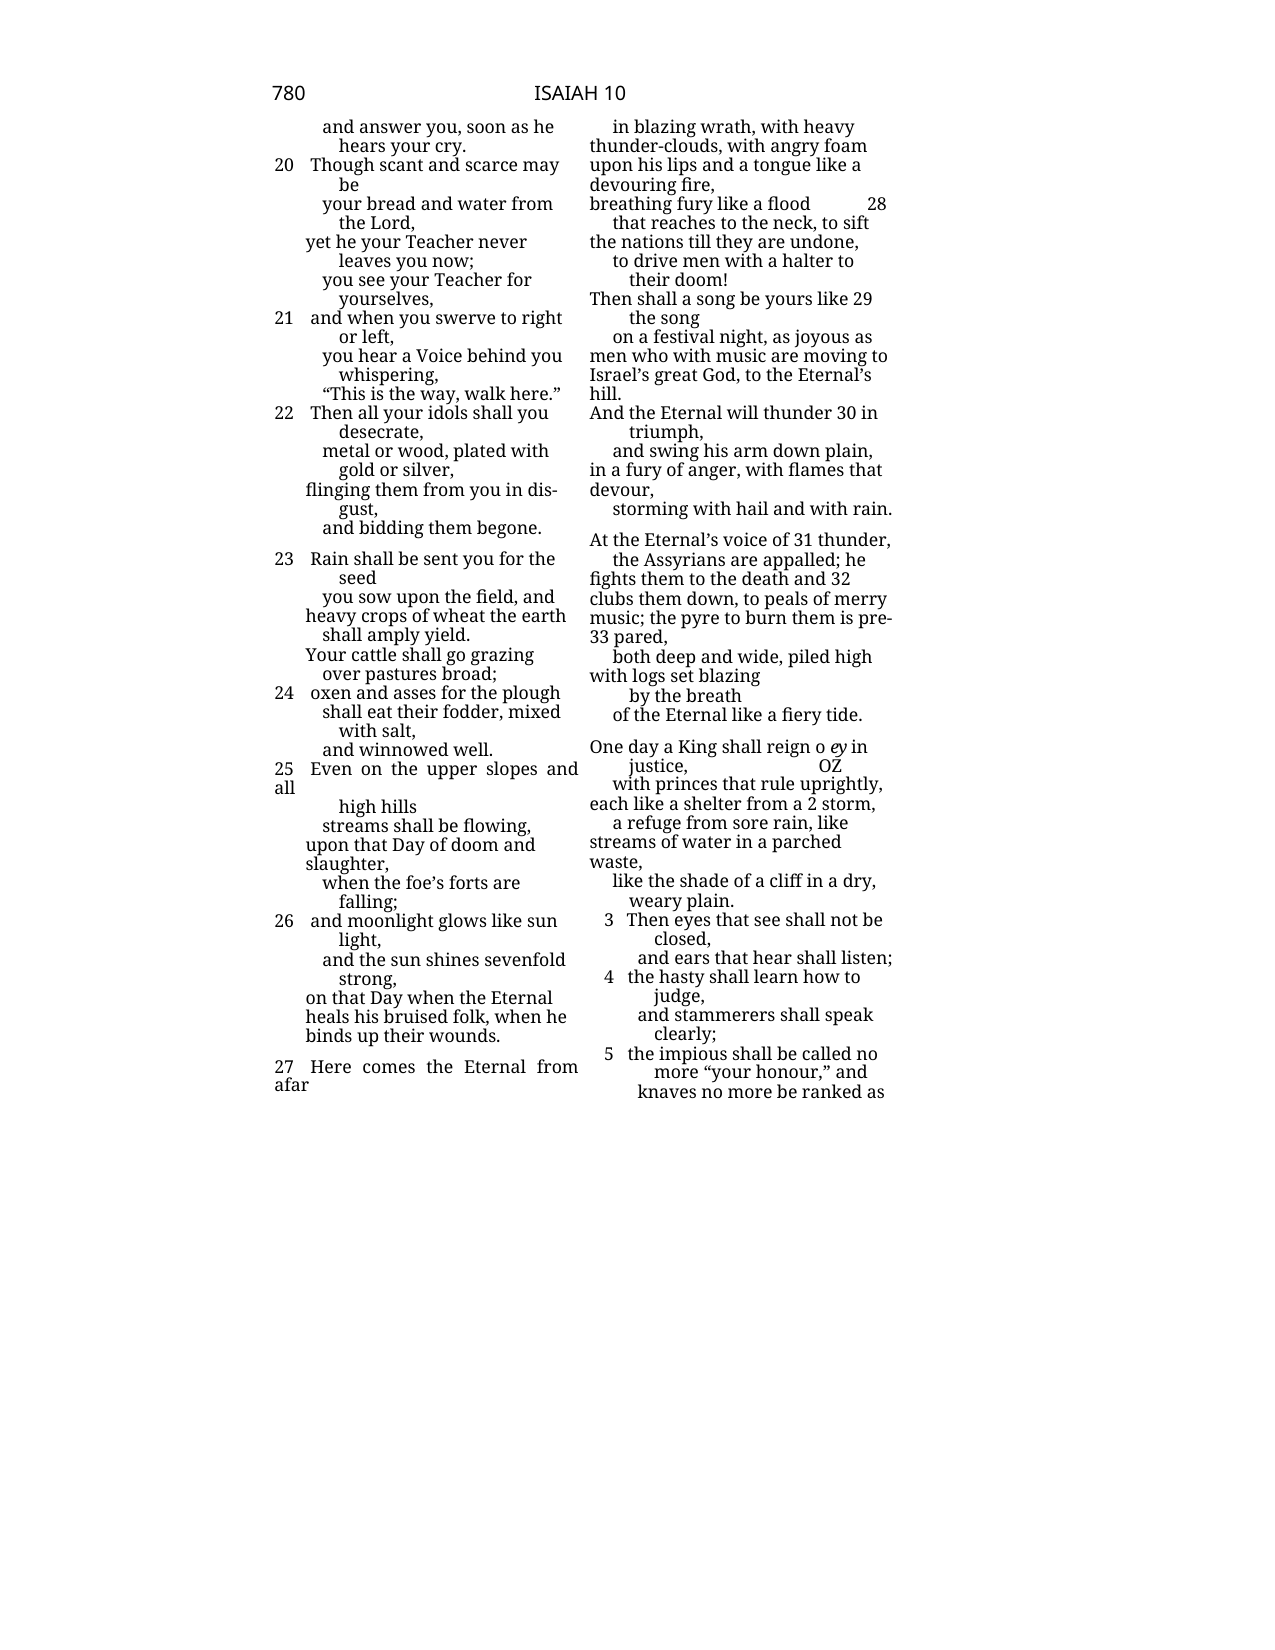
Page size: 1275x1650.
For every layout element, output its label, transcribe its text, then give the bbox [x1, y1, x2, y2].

list Then all your idols shall you [274, 404, 579, 423]
text breathing fury like a flood 28 [589, 195, 894, 214]
text on a festival night, as joyous as men who with music are moving to Israel’s great God, to the Eternal’s hill. [589, 328, 894, 404]
text the Assyrians are appalled; he fights them to the death and 32 clubs them down, to peals of merry music; the pyre to burn them is pre- 33 pared, [589, 550, 894, 648]
list and when you swerve to right [274, 309, 579, 328]
list Here comes the Eternal from afar [274, 1059, 579, 1095]
list Rain shall be sent you for the [274, 550, 579, 569]
text Your cattle shall go grazing over pastures broad; [305, 646, 535, 684]
list the impious shall be called no [604, 1045, 894, 1064]
text yet he your Teacher never leaves you now; [305, 233, 579, 271]
list Even on the upper slopes and all [274, 760, 579, 798]
text of the Eternal like a fiery tide. [612, 706, 894, 726]
list Though scant and scarce may [274, 157, 579, 176]
list the hasty shall learn how to [604, 968, 894, 987]
text by the breath [629, 687, 894, 706]
text each like a shelter from a 2 storm, [589, 794, 894, 814]
text and bidding them begone. [322, 519, 579, 538]
text desecrate, [339, 423, 579, 443]
text streams shall be flowing, upon that Day of doom and slaughter, [305, 817, 579, 874]
text and answer you, soon as he hears your cry. [322, 118, 579, 157]
list Then eyes that see shall not be [604, 911, 894, 930]
text and stammerers shall speak clearly; [637, 1007, 894, 1045]
text be [339, 176, 579, 195]
text or left, [339, 328, 579, 347]
text judge, [637, 987, 894, 1007]
text shall eat their fodder, mixed with salt, [322, 703, 579, 741]
text both deep and wide, piled high with logs set blazing [589, 648, 894, 687]
text like the shade of a cliff in a dry, weary plain. [612, 872, 894, 911]
text And the Eternal will thunder 30 in triumph, [589, 404, 894, 443]
text metal or wood, plated with gold or silver, [322, 443, 579, 481]
text and ears that hear shall listen; [589, 949, 894, 968]
text to drive men with a halter to [612, 252, 894, 271]
text high hills [339, 798, 579, 817]
text light, [339, 932, 579, 951]
text Then shall a song be yours like 29 the song [589, 290, 894, 328]
text you hear a Voice behind you whispering, [322, 347, 579, 385]
text and winnowed well. [322, 741, 579, 760]
list oxen and asses for the plough [274, 684, 579, 703]
text when the foe’s forts are falling; [322, 874, 579, 913]
text storming with hail and with rain. [612, 500, 894, 519]
text a refuge from sore rain, like streams of water in a parched waste, [589, 814, 894, 872]
text closed, [637, 930, 894, 949]
text more “your honour,” and knaves no more be ranked as [637, 1064, 894, 1102]
text One day a King shall reign o ey in justice, OZ [589, 739, 894, 776]
list and moonlight glows like sun­ [274, 913, 579, 932]
text and the sun shines sevenfold strong, [322, 951, 579, 989]
text “This is the way, walk here.” [322, 385, 579, 404]
text in blazing wrath, with heavy thunder-clouds, with angry foam upon his lips and a tongue like a devouring fire, [589, 118, 894, 195]
text At the Eternal’s voice of 31 thunder, [589, 531, 894, 550]
text and swing his arm down plain, in a fury of anger, with flames that devour, [589, 443, 894, 500]
text you sow upon the field, and heavy crops of wheat the earth [305, 588, 579, 627]
text with princes that rule up­rightly, [612, 776, 894, 794]
text your bread and water from the Lord, [322, 195, 579, 233]
text shall amply yield. [322, 627, 579, 646]
text on that Day when the Eternal heals his bruised folk, when he binds up their wounds. [305, 989, 579, 1046]
text their doom! [629, 271, 894, 290]
text seed [339, 569, 579, 588]
text flinging them from you in dis­gust, [305, 481, 579, 519]
text you see your Teacher for yourselves, [322, 271, 579, 309]
text that reaches to the neck, to sift the nations till they are undone, [589, 214, 894, 252]
